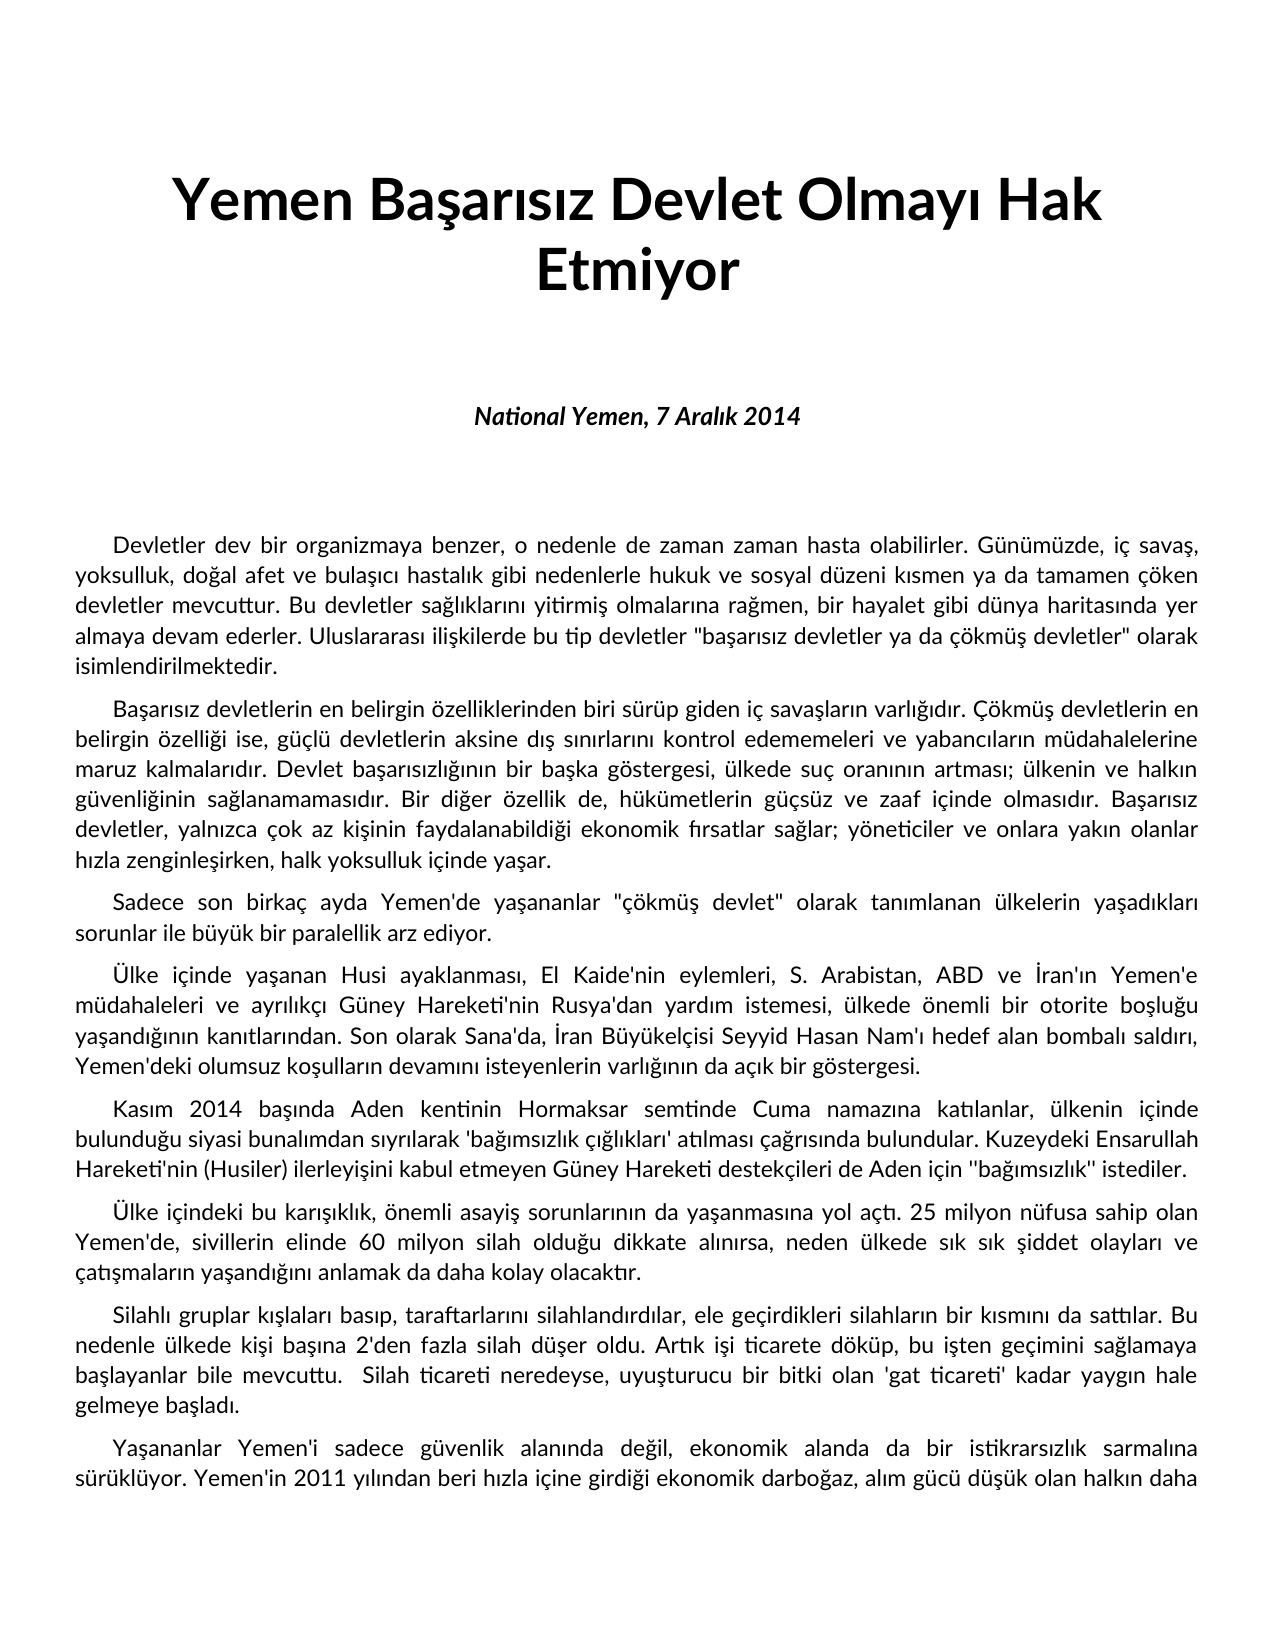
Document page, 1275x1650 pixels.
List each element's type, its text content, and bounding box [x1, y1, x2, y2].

text National Yemen, 7 Aralık 2014 [75, 400, 1200, 430]
text Devletler dev bir organizmaya benzer, o nedenle de zaman zaman hasta olabilirler. Günümüzde, iç savaş, yoksulluk, doğal afet ve bulaşıcı hastalık gibi nedenlerle hukuk ve sosyal düzeni kısmen ya da tamamen çöken devletler mevcuttur. Bu devletler sağlıklarını yitirmiş olmalarına rağmen, bir hayalet gibi dünya haritasında yer almaya devam ederler. Uluslararası ilişkilerde bu tip devletler "başarısız devletler ya da çökmüş devletler" olarak isimlendirilmektedir. [75, 531, 1200, 679]
text Silahlı gruplar kışlaları basıp, taraftarlarını silahlandırdılar, ele geçirdikleri silahların bir kısmını da sattılar. Bu nedenle ülkede kişi başına 2'den fazla silah düşer oldu. Artık işi ticarete döküp, bu işten geçimini sağlamaya başlayanlar bile mevcuttu. Silah ticareti neredeyse, uyuşturucu bir bitki olan 'gat ticareti' kadar yaygın hale gelmeye başladı. [75, 1301, 1200, 1419]
text Sadece son birkaç ayda Yemen'de yaşananlar "çökmüş devlet" olarak tanımlanan ülkelerin yaşadıkları sorunlar ile büyük bir paralellik arz ediyor. [75, 888, 1200, 946]
text Başarısız devletlerin en belirgin özelliklerinden biri sürüp giden iç savaşların varlığıdır. Çökmüş devletlerin en belirgin özelliği ise, güçlü devletlerin aksine dış sınırlarını kontrol edememeleri ve yabancıların müdahalelerine maruz kalmalarıdır. Devlet başarısızlığının bir başka göstergesi, ülkede suç oranının artması; ülkenin ve halkın güvenliğinin sağlanamamasıdır. Bir diğer özellik de, hükümetlerin güçsüz ve zaaf içinde olmasıdır. Başarısız devletler, yalnızca çok az kişinin faydalanabildiği ekonomik fırsatlar sağlar; yöneticiler ve onlara yakın olanlar hızla zenginleşirken, halk yoksulluk içinde yaşar. [75, 694, 1200, 873]
text Kasım 2014 başında Aden kentinin Hormaksar semtinde Cuma namazına katılanlar, ülkenin içinde bulunduğu siyasi bunalımdan sıyrılarak 'bağımsızlık çığlıkları' atılması çağrısında bulundular. Kuzeydeki Ensarullah Hareketi'nin (Husiler) ilerleyişini kabul etmeyen Güney Hareketi destekçileri de Aden için ''bağımsızlık'' istediler. [75, 1094, 1200, 1182]
subtitle Yemen Başarısız Devlet Olmayı Hak Etmiyor [75, 162, 1200, 302]
text Ülke içinde yaşanan Husi ayaklanması, El Kaide'nin eylemleri, S. Arabistan, ABD ve İran'ın Yemen'e müdahaleleri ve ayrılıkçı Güney Hareketi'nin Rusya'dan yardım istemesi, ülkede önemli bir otorite boşluğu yaşandığının kanıtlarından. Son olarak Sana'da, İran Büyükelçisi Seyyid Hasan Nam'ı hedef alan bombalı saldırı, Yemen'deki olumsuz koşulların devamını isteyenlerin varlığının da açık bir göstergesi. [75, 961, 1200, 1079]
text Yaşananlar Yemen'i sadece güvenlik alanında değil, ekonomik alanda da bir istikrarsızlık sarmalına sürüklüyor. Yemen'in 2011 yılından beri hızla içine girdiği ekonomik darboğaz, alım gücü düşük olan halkın daha [75, 1434, 1200, 1492]
text Ülke içindeki bu karışıklık, önemli asayiş sorunlarının da yaşanmasına yol açtı. 25 milyon nüfusa sahip olan Yemen'de, sivillerin elinde 60 milyon silah olduğu dikkate alınırsa, neden ülkede sık sık şiddet olayları ve çatışmaların yaşandığını anlamak da daha kolay olacaktır. [75, 1197, 1200, 1285]
